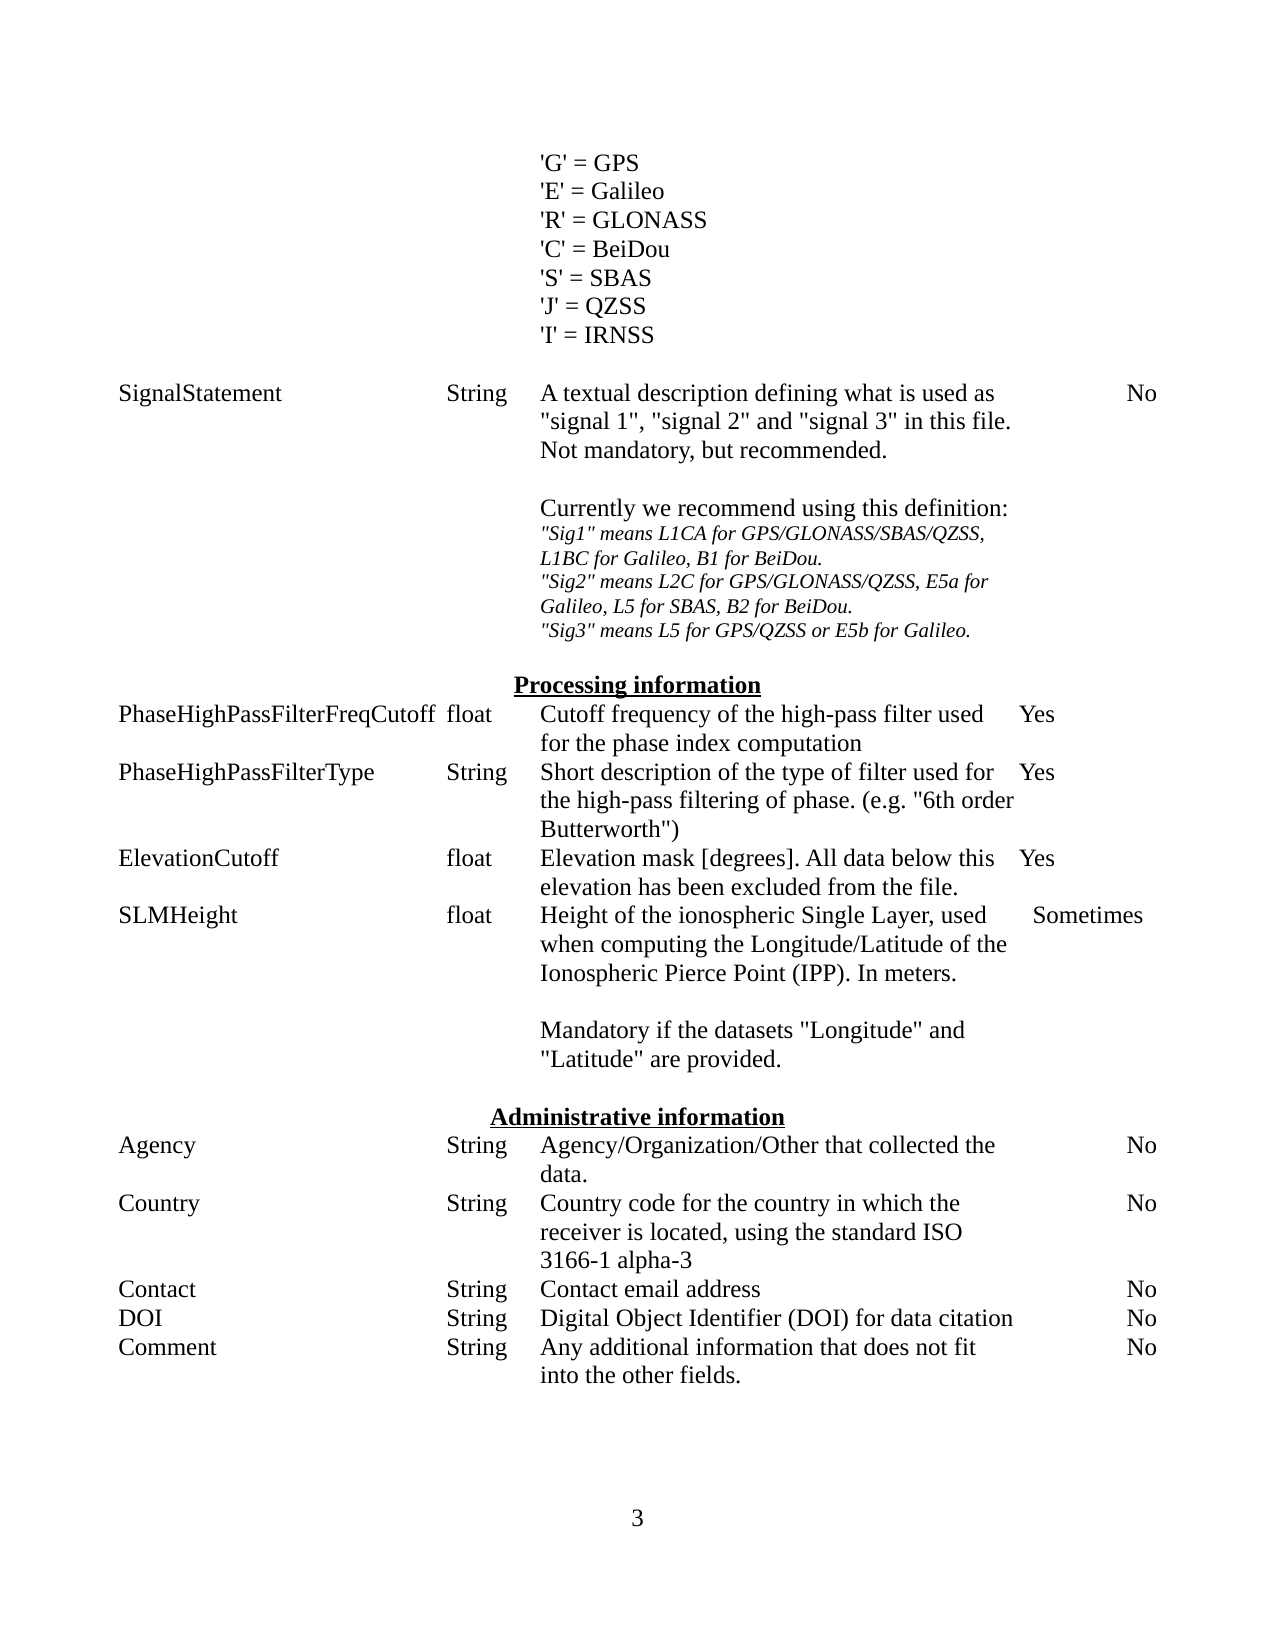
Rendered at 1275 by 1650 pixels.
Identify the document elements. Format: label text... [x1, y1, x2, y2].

table_cell [1019, 148, 1157, 378]
table_cell ElevationCutoff [118, 843, 446, 900]
table_cell Administrative information [118, 1102, 1157, 1130]
table_cell Agency/Organization/Other that collected the data. [540, 1130, 1018, 1188]
table_cell No [1019, 1130, 1157, 1188]
table_cell PhaseHighPassFilterFreqCutoff [118, 699, 446, 757]
table_cell No [1019, 1188, 1157, 1274]
table_cell SignalStatement [118, 378, 446, 642]
table_cell Short description of the type of filter used for the high-pass filtering of phase. (e.g. "6th order Butterworth") [540, 757, 1018, 843]
table_cell Contact [118, 1274, 446, 1303]
table_cell No [1019, 1274, 1157, 1303]
table_cell float [446, 699, 540, 757]
table_cell Cutoff frequency of the high-pass filter used for the phase index computation [540, 699, 1018, 757]
table_cell [118, 148, 446, 378]
table_cell No [1019, 378, 1157, 642]
table_cell Any additional information that does not fit into the other fields. [540, 1332, 1018, 1389]
table_cell Agency [118, 1130, 446, 1188]
table_cell Contact email address [540, 1274, 1018, 1303]
table_cell float [446, 843, 540, 900]
table_cell No [1019, 1332, 1157, 1389]
table_cell DOI [118, 1303, 446, 1332]
table_cell PhaseHighPassFilterType [118, 757, 446, 843]
table_cell [1019, 1073, 1157, 1102]
table_cell SLMHeight [118, 900, 446, 1073]
table_cell A textual description defining what is used as "signal 1", "signal 2" and "signal 3" in this file. Not mandatory, but recommended. Currently we recommend using this definition: "Sig1" means L1CA for GPS/GLONASS/SBAS/QZSS, L1BC for Galileo, B1 for BeiDou. "Sig2" means L2C for GPS/GLONASS/QZSS, E5a for Galileo, L5 for SBAS, B2 for BeiDou. "Sig3" means L5 for GPS/QZSS or E5b for Galileo. [540, 378, 1018, 642]
table_cell String [446, 1188, 540, 1274]
table_cell Yes [1019, 699, 1157, 757]
table_cell Yes [1019, 757, 1157, 843]
table_cell No [1019, 1303, 1157, 1332]
table_cell String [446, 1130, 540, 1188]
table_cell [446, 148, 540, 378]
table_cell Comment [118, 1332, 446, 1389]
table_cell [540, 1073, 1018, 1102]
table_cell Digital Object Identifier (DOI) for data citation [540, 1303, 1018, 1332]
table_cell Country code for the country in which the receiver is located, using the standard ISO 3166-1 alpha-3 [540, 1188, 1018, 1274]
table_cell Country [118, 1188, 446, 1274]
table_cell [1019, 642, 1157, 670]
table_cell String [446, 1332, 540, 1389]
table_cell Sometimes [1019, 900, 1157, 1073]
table_cell String [446, 1274, 540, 1303]
table_cell [446, 642, 540, 670]
table_cell Yes [1019, 843, 1157, 900]
table_cell 'G' = GPS 'E' = Galileo 'R' = GLONASS 'C' = BeiDou 'S' = SBAS 'J' = QZSS 'I' = IRNSS [540, 148, 1018, 378]
table_cell [446, 1073, 540, 1102]
table_cell Height of the ionospheric Single Layer, used when computing the Longitude/Latitude of the Ionospheric Pierce Point (IPP). In meters. Mandatory if the datasets "Longitude" and "Latitude" are provided. [540, 900, 1018, 1073]
table_cell [118, 642, 446, 670]
table_cell [118, 1073, 446, 1102]
table_cell String [446, 378, 540, 642]
table_cell Processing information [118, 670, 1157, 699]
table_cell String [446, 1303, 540, 1332]
table_cell float [446, 900, 540, 1073]
table_cell Elevation mask [degrees]. All data below this elevation has been excluded from the file. [540, 843, 1018, 900]
table_cell String [446, 757, 540, 843]
table_cell [540, 642, 1018, 670]
